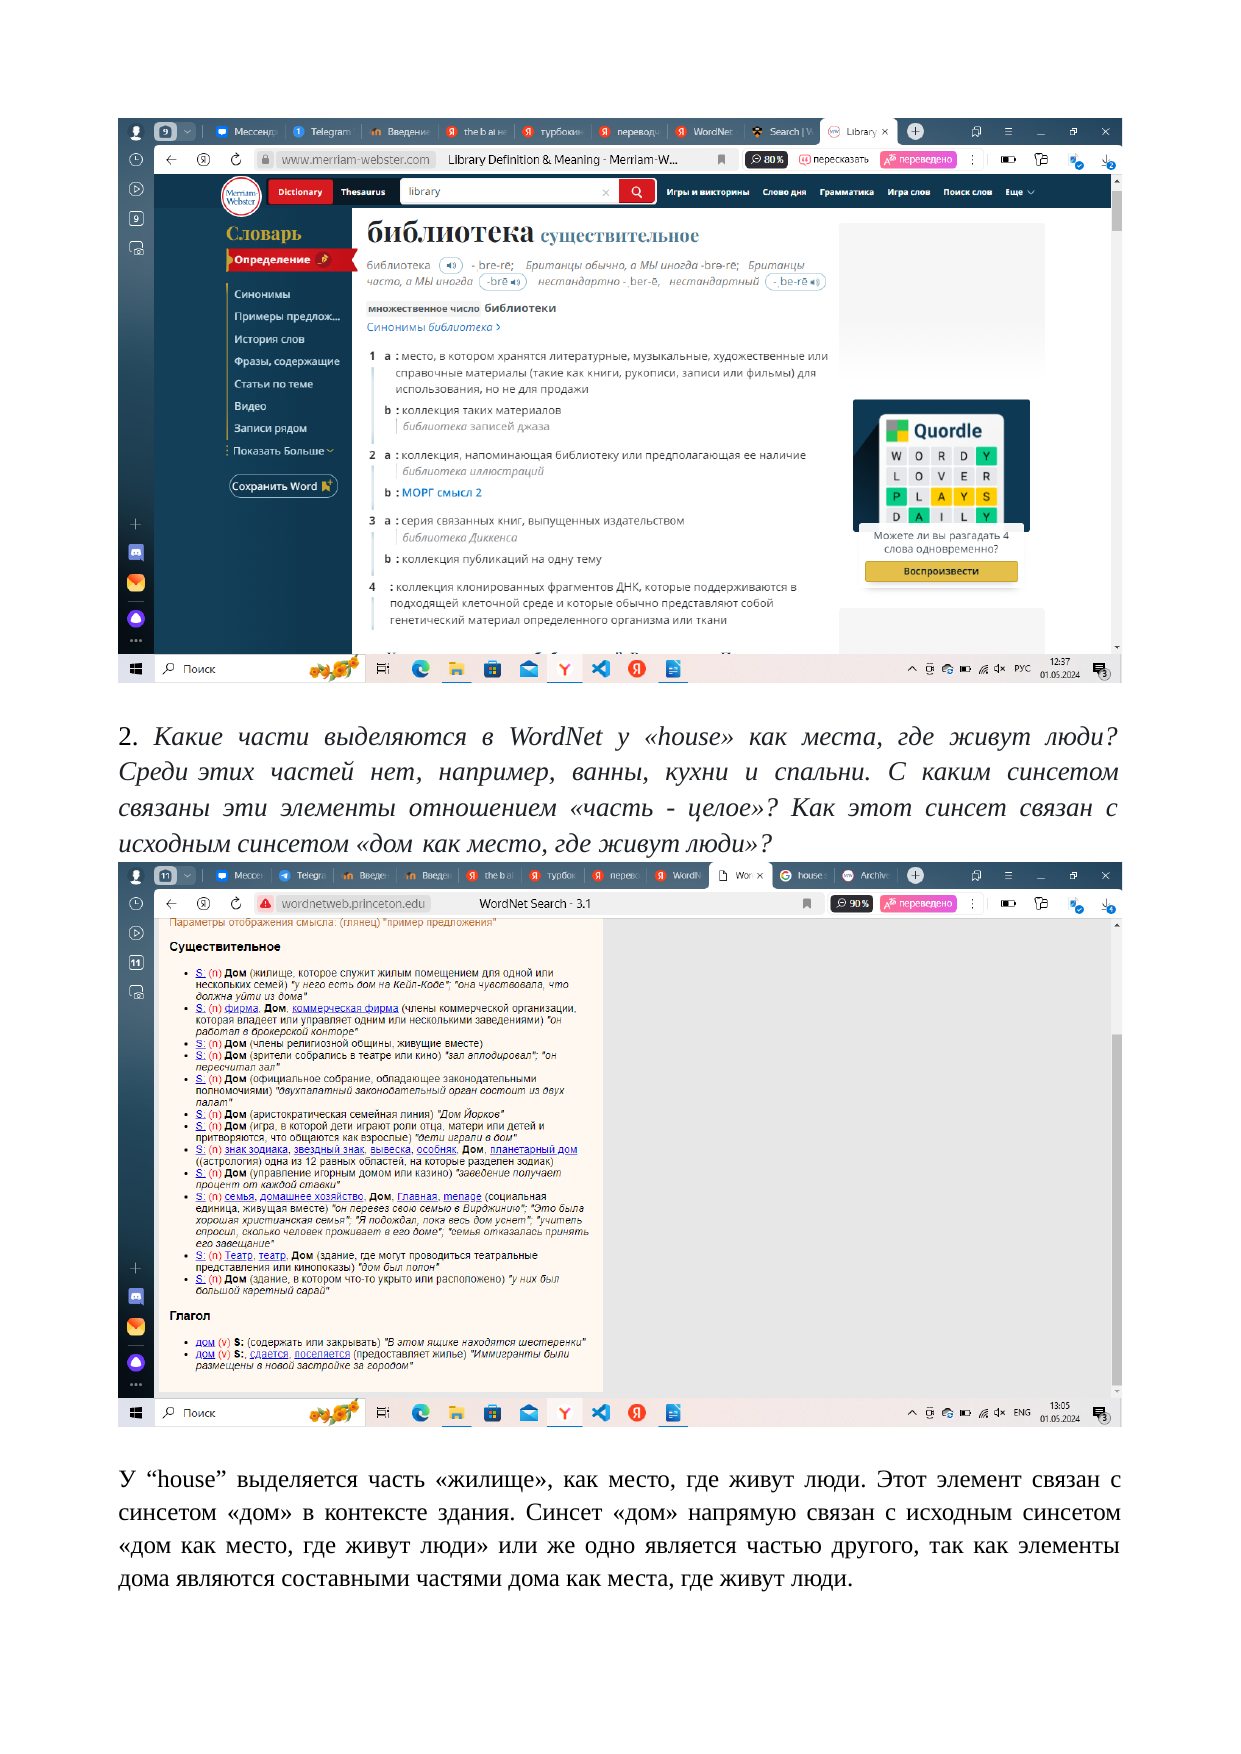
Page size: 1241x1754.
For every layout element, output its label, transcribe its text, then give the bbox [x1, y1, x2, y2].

text 2. Какие части выделяются в WordNet у «house» как места, где живут люди? Среди этих частей нет, например, ванны, кухни и спальни. С каким синсетом связаны эти элементы отношением «часть - целое»? Как этот синсет связан с исходным синсетом «дом как место, где живут люди»? [118, 720, 1122, 858]
picture [118, 118, 1123, 683]
picture [118, 862, 1123, 1427]
text У “house” выделяется часть «жилище», как место, где живут люди. Этот элемент связан с синсетом «дом» в контексте здания. Синсет «дом» напрямую связан с исходным синсетом «дом как место, где живут люди» или же одно является частью другого, так как элементы дома являются составными частями дома как места, где живут люди. [118, 1464, 1122, 1592]
